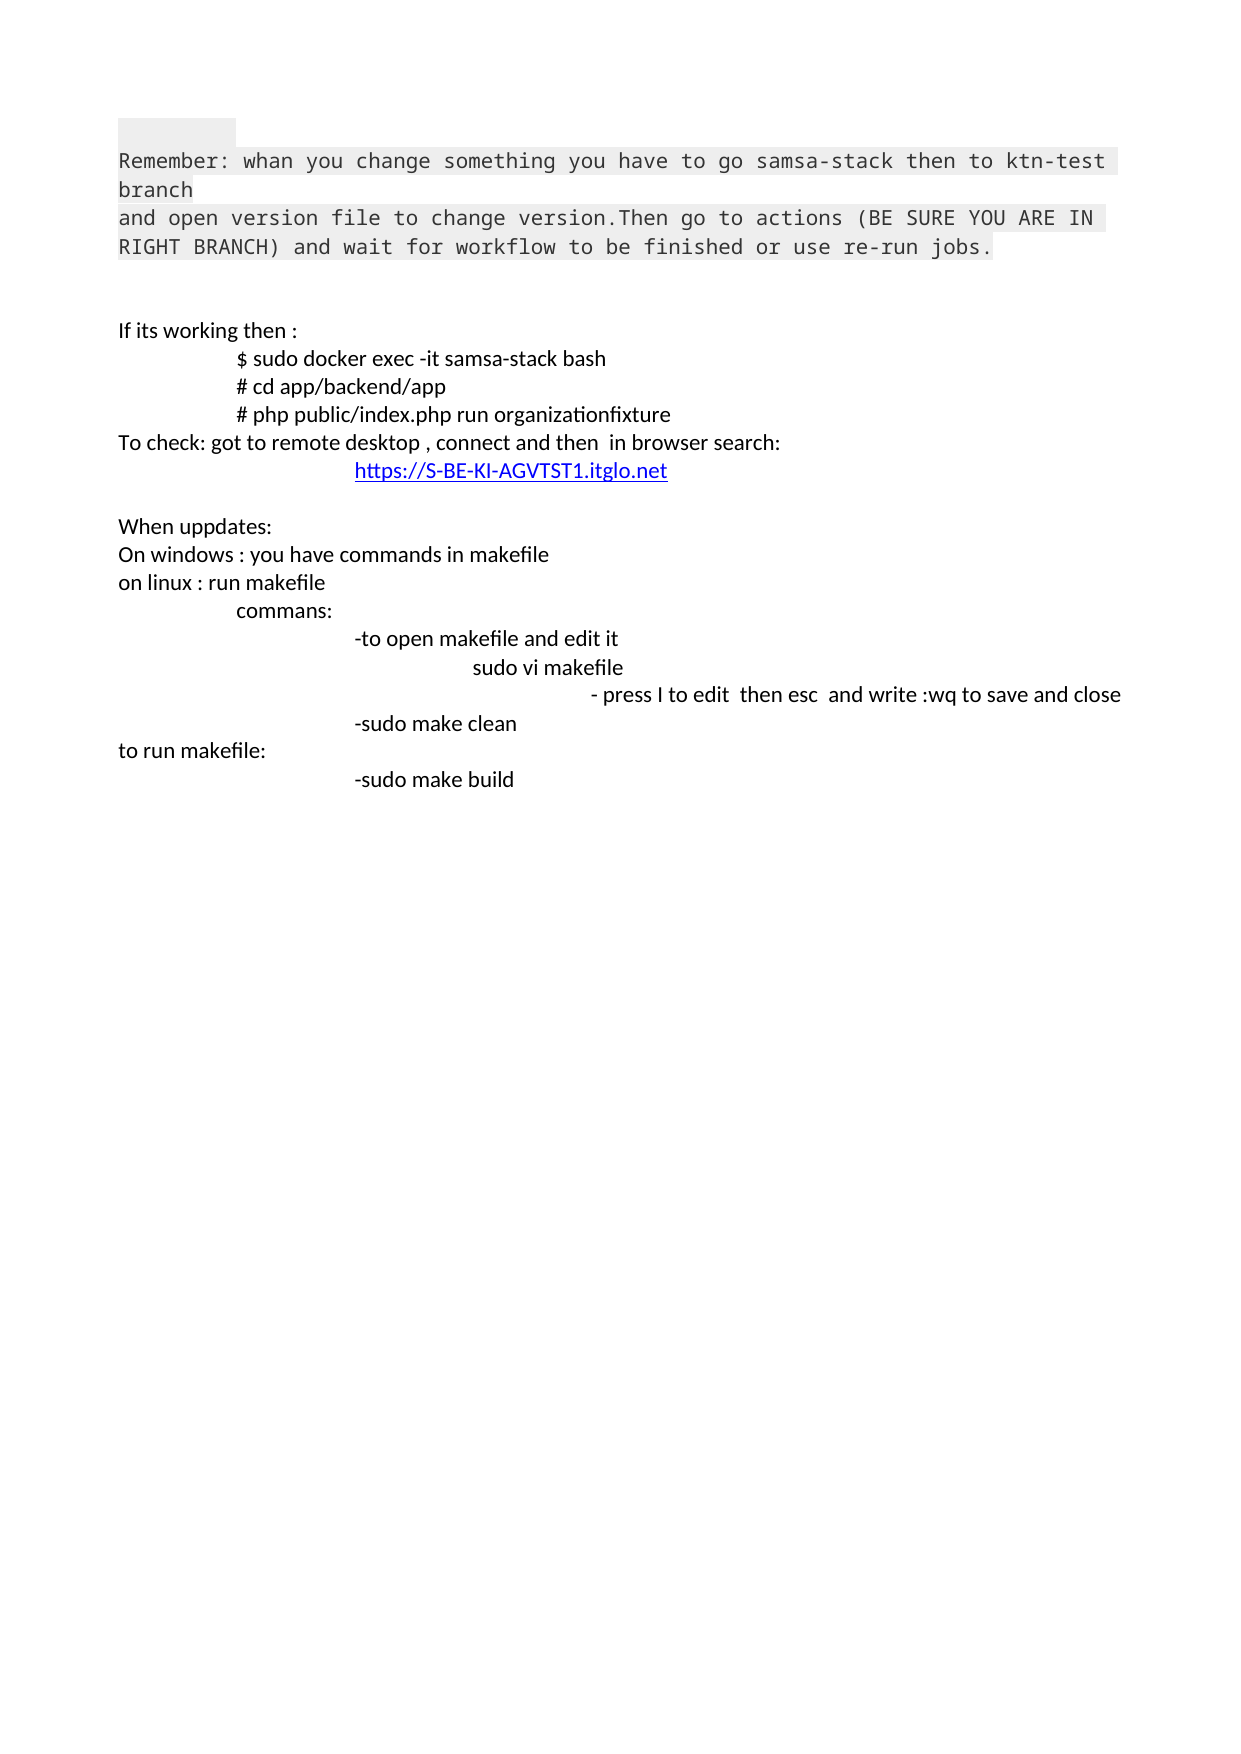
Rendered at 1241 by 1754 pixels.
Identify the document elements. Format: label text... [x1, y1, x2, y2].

text # cd app/backend/app [118, 372, 1122, 400]
text to run makefile: [118, 737, 1122, 765]
text and open version file to change version.Then go to actions (BE SURE YOU ARE IN RIGHT BRANCH) and wait for workflow to be finished or use re-run jobs. [118, 203, 1122, 260]
text Remember: whan you change something you have to go samsa-stack then to ktn-test branch [118, 147, 1122, 203]
text commans: [118, 597, 1122, 624]
text - press I to edit then esc and write :wq to save and close [118, 681, 1122, 709]
text https://S-BE-KI-AGVTST1.itglo.net [118, 456, 1122, 484]
text -sudo make clean [118, 709, 1122, 737]
text on linux : run makefile [118, 568, 1122, 597]
text $ sudo docker exec -it samsa-stack bash [118, 344, 1122, 372]
text -sudo make build [118, 765, 1122, 793]
text sudo vi makefile [118, 653, 1122, 681]
text When uppdates: [118, 512, 1122, 541]
text To check: got to remote desktop , connect and then in browser search: [118, 428, 1122, 456]
text -to open makefile and edit it [118, 624, 1122, 653]
text On windows : you have commands in makefile [118, 541, 1122, 568]
text If its working then : [118, 316, 1122, 344]
text # php public/index.php run organizationfixture [118, 400, 1122, 428]
